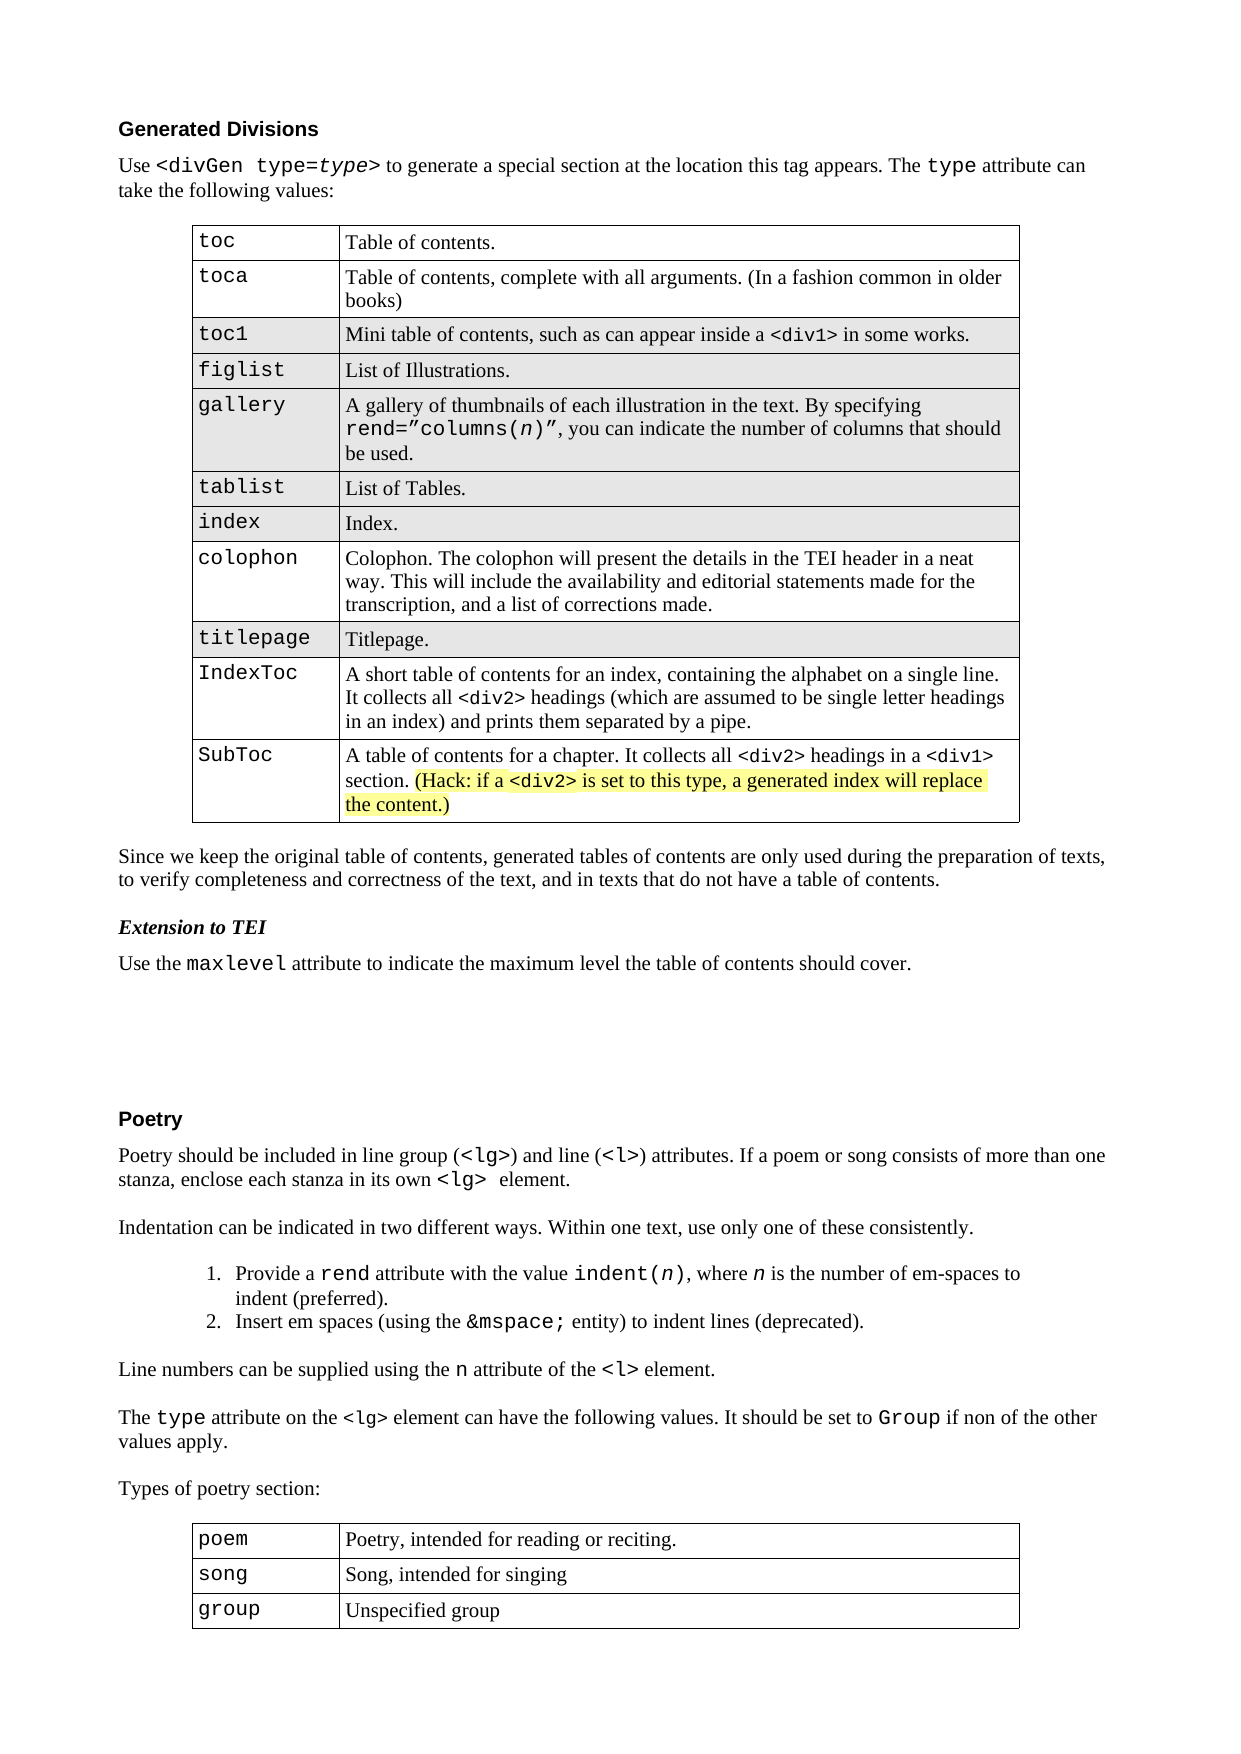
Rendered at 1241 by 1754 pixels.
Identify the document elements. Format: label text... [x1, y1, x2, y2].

table_cell Table of contents, complete with all arguments. (In a fashion common in older books) [340, 261, 1019, 317]
table_cell toca [193, 261, 339, 317]
table_cell index [193, 507, 339, 541]
table_cell IndexToc [193, 658, 339, 739]
table_cell colophon [193, 542, 339, 621]
table_cell A table of contents for a chapter. It collects all <div2> headings in a <div1> section. (Hack: if a <div2> is set to this type, a generated index will replace the content.) [340, 740, 1019, 822]
list Provide a rend attribute with the value indent(n), where n is the number of em-spaces to indent (preferred). [206, 1262, 1036, 1310]
table_header Poetry, intended for reading or reciting. [340, 1524, 1019, 1558]
table_cell titlepage [193, 622, 339, 657]
table_cell SubToc [193, 740, 339, 822]
text Line numbers can be supplied using the n attribute of the <l> element. [118, 1358, 1122, 1382]
table_cell Index. [340, 507, 1019, 541]
table_cell group [193, 1594, 339, 1628]
table_header poem [193, 1524, 339, 1558]
text Indentation can be indicated in two different ways. Within one text, use only one of these consistently. [118, 1216, 1122, 1239]
text Use the maxlevel attribute to indicate the maximum level the table of contents should cover. [118, 951, 1122, 976]
list Insert em spaces (using the &mspace; entity) to indent lines (deprecated). [206, 1310, 1036, 1335]
subtitle Poetry [118, 1108, 1122, 1131]
table_cell song [193, 1559, 339, 1593]
table_cell Unspecified group [340, 1594, 1019, 1628]
text Use <divGen type=type> to generate a special section at the location this tag appears. The type attribute can take the following values: [118, 154, 1122, 202]
text The type attribute on the <lg> element can have the following values. It should be set to Group if non of the other values apply. [118, 1406, 1122, 1453]
table_header toc [193, 226, 339, 260]
table_cell Titlepage. [340, 622, 1019, 657]
table_cell figlist [193, 354, 339, 388]
subtitle Extension to TEI [118, 916, 1122, 939]
subtitle Generated Divisions [118, 118, 1122, 141]
table_cell toc1 [193, 318, 339, 353]
table_cell A short table of contents for an index, containing the alphabet on a single line. It collects all <div2> headings (which are assumed to be single letter headings in an index) and prints them separated by a pipe. [340, 658, 1019, 739]
table_cell A gallery of thumbnails of each illustration in the text. By specifying rend=”columns(n)”, you can indicate the number of columns that should be used. [340, 389, 1019, 471]
table_cell Colophon. The colophon will present the details in the TEI header in a neat way. This will include the availability and editorial statements made for the transcription, and a list of corrections made. [340, 542, 1019, 621]
text Poetry should be included in line group (<lg>) and line (<l>) attributes. If a poem or song consists of more than one stanza, enclose each stanza in its own <lg> element. [118, 1143, 1122, 1193]
table_cell tablist [193, 472, 339, 506]
table_header Table of contents. [340, 226, 1019, 260]
table_cell List of Tables. [340, 472, 1019, 506]
table_cell gallery [193, 389, 339, 471]
text Since we keep the original table of contents, generated tables of contents are only used during the preparation of texts, to verify completeness and correctness of the text, and in texts that do not have a table of contents. [118, 845, 1122, 891]
text Types of poetry section: [118, 1476, 1122, 1499]
table_cell Mini table of contents, such as can appear inside a <div1> in some works. [340, 318, 1019, 353]
table_cell List of Illustrations. [340, 354, 1019, 388]
table_cell Song, intended for singing [340, 1559, 1019, 1593]
